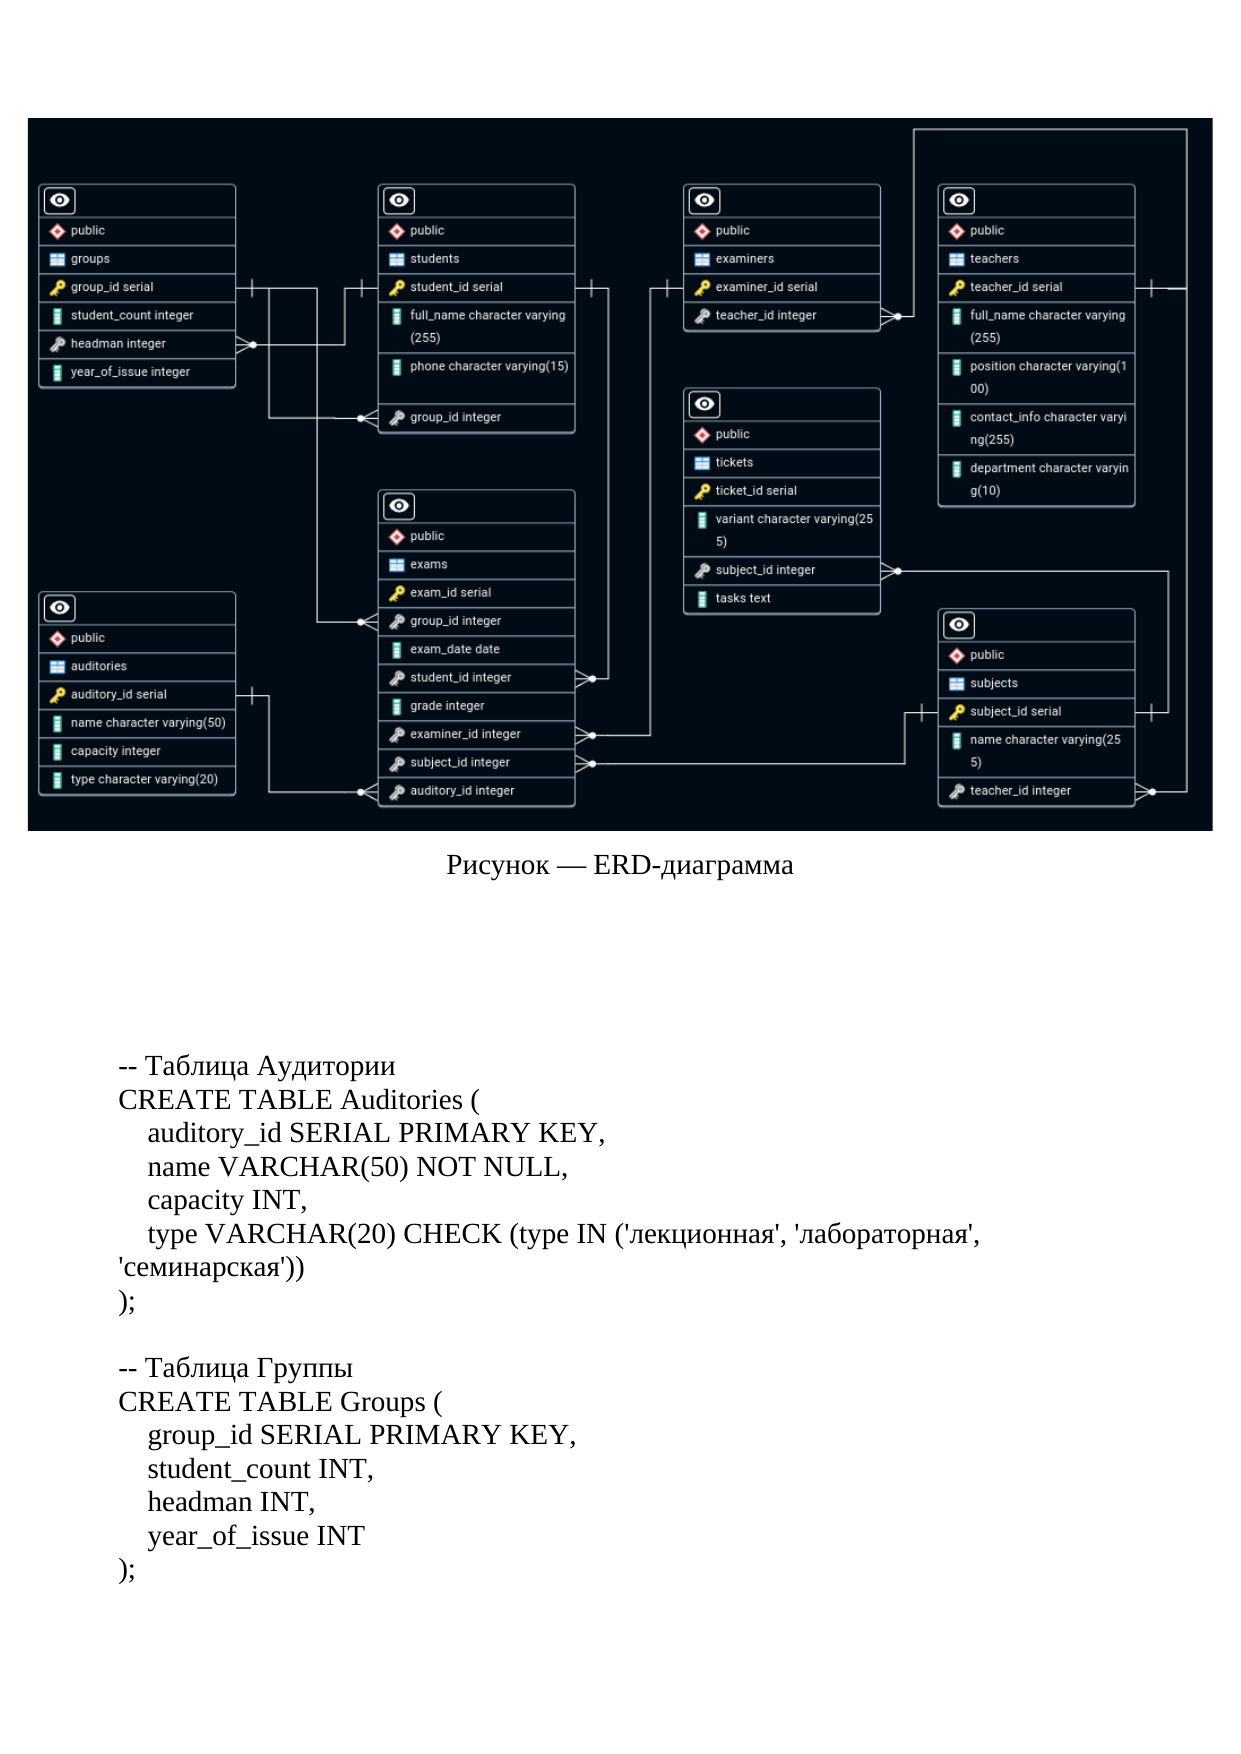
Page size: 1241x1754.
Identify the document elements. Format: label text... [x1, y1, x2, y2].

text name VARCHAR(50) NOT NULL, [118, 1149, 1122, 1182]
text student_count INT, [118, 1451, 1122, 1484]
text -- Таблица Группы [118, 1350, 1122, 1384]
text CREATE TABLE Groups ( [118, 1384, 1122, 1417]
picture [27, 118, 1213, 831]
text year_of_issue INT [118, 1518, 1122, 1551]
text type VARCHAR(20) CHECK (type IN ('лекционная', 'лабораторная', 'семинарская')) [118, 1216, 1122, 1283]
text -- Таблица Аудитории [118, 1048, 1122, 1082]
text CREATE TABLE Auditories ( [118, 1082, 1122, 1115]
text headman INT, [118, 1484, 1122, 1518]
text Рисунок — ERD-диаграмма [118, 831, 1122, 881]
text ); [118, 1551, 1122, 1585]
text group_id SERIAL PRIMARY KEY, [118, 1417, 1122, 1451]
text auditory_id SERIAL PRIMARY KEY, [118, 1115, 1122, 1149]
text ); [118, 1283, 1122, 1317]
text capacity INT, [118, 1182, 1122, 1216]
